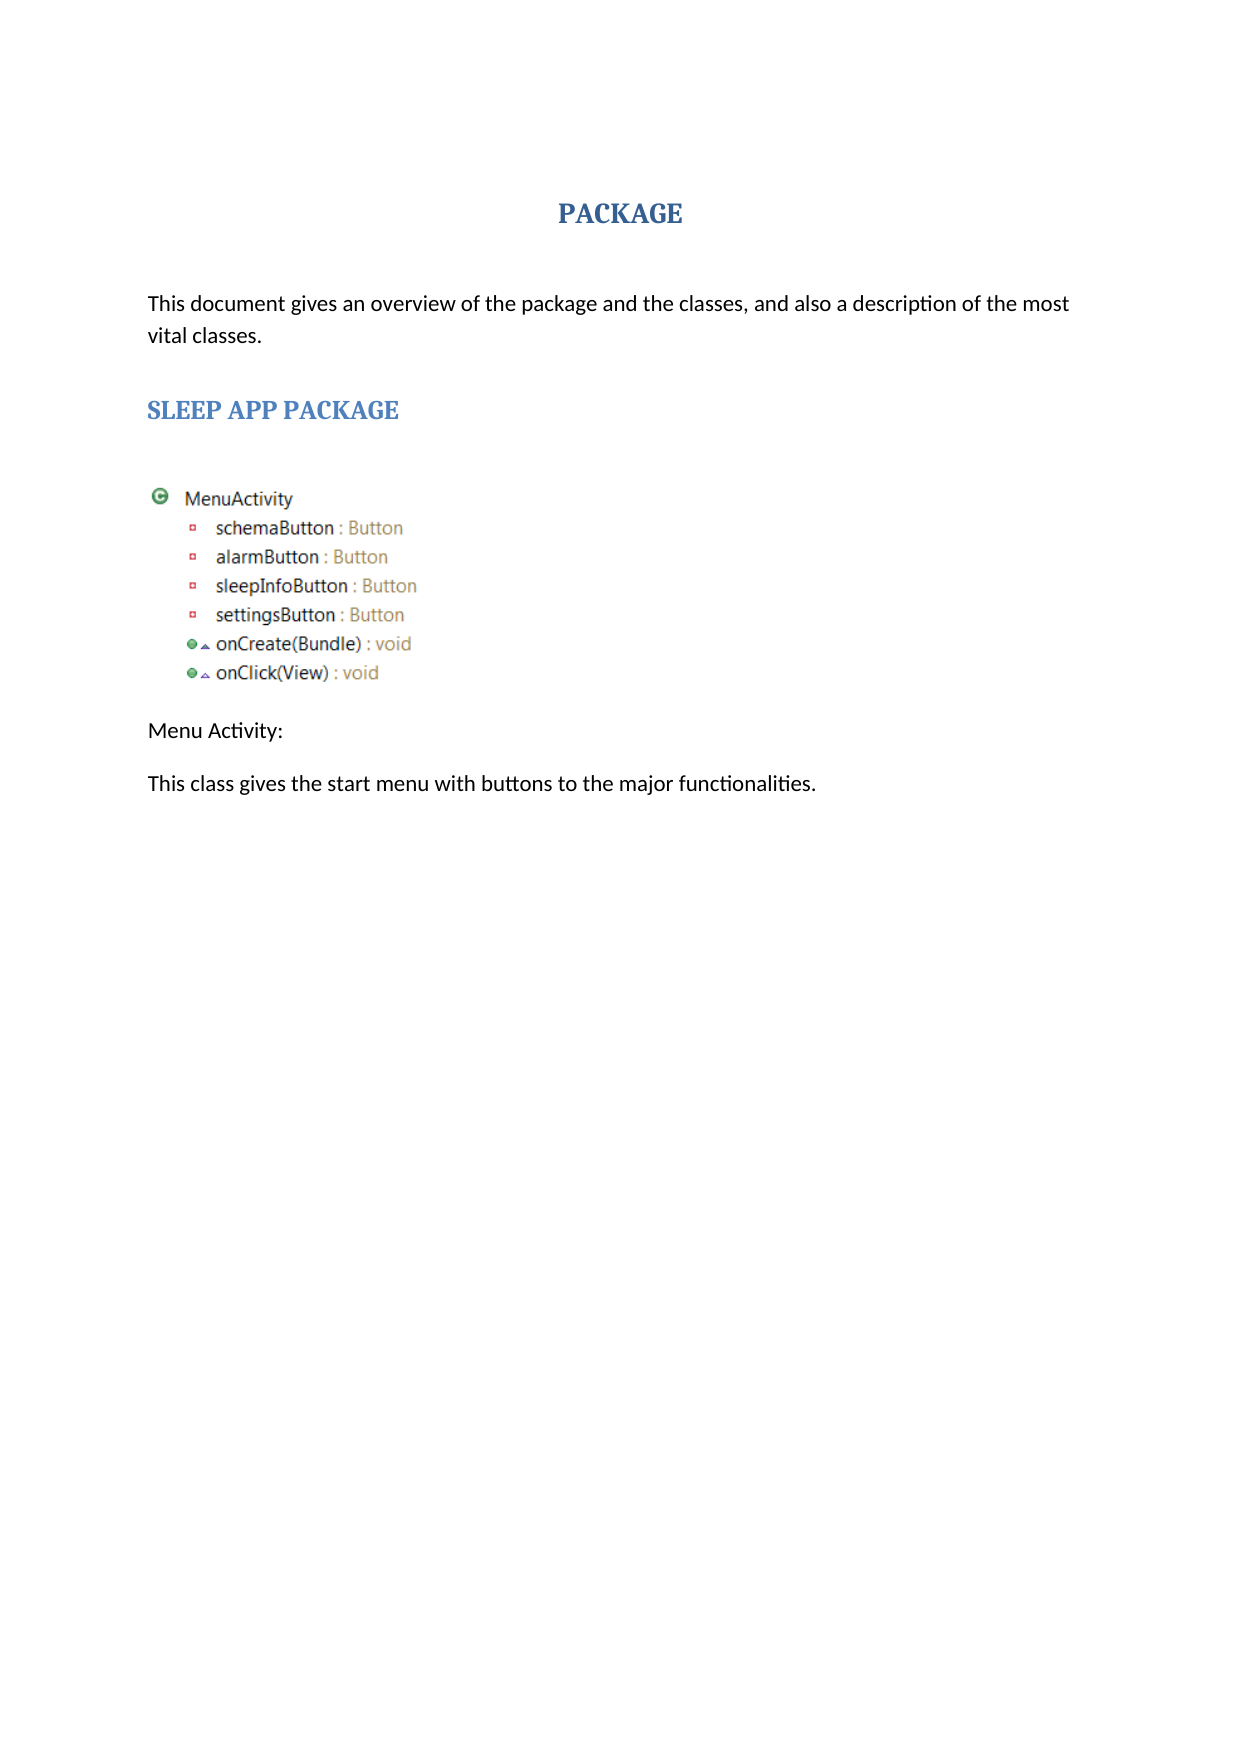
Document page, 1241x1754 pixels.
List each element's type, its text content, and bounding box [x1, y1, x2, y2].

text Menu Activity: [148, 716, 1093, 744]
text This document gives an overview of the package and the classes, and also a description of the most vital classes. [148, 289, 1093, 349]
subtitle PACKAGE [148, 198, 1093, 231]
subtitle SLEEP APP PACKAGE [148, 395, 1093, 426]
text This class gives the start menu with buttons to the major functionalities. [148, 769, 1093, 797]
